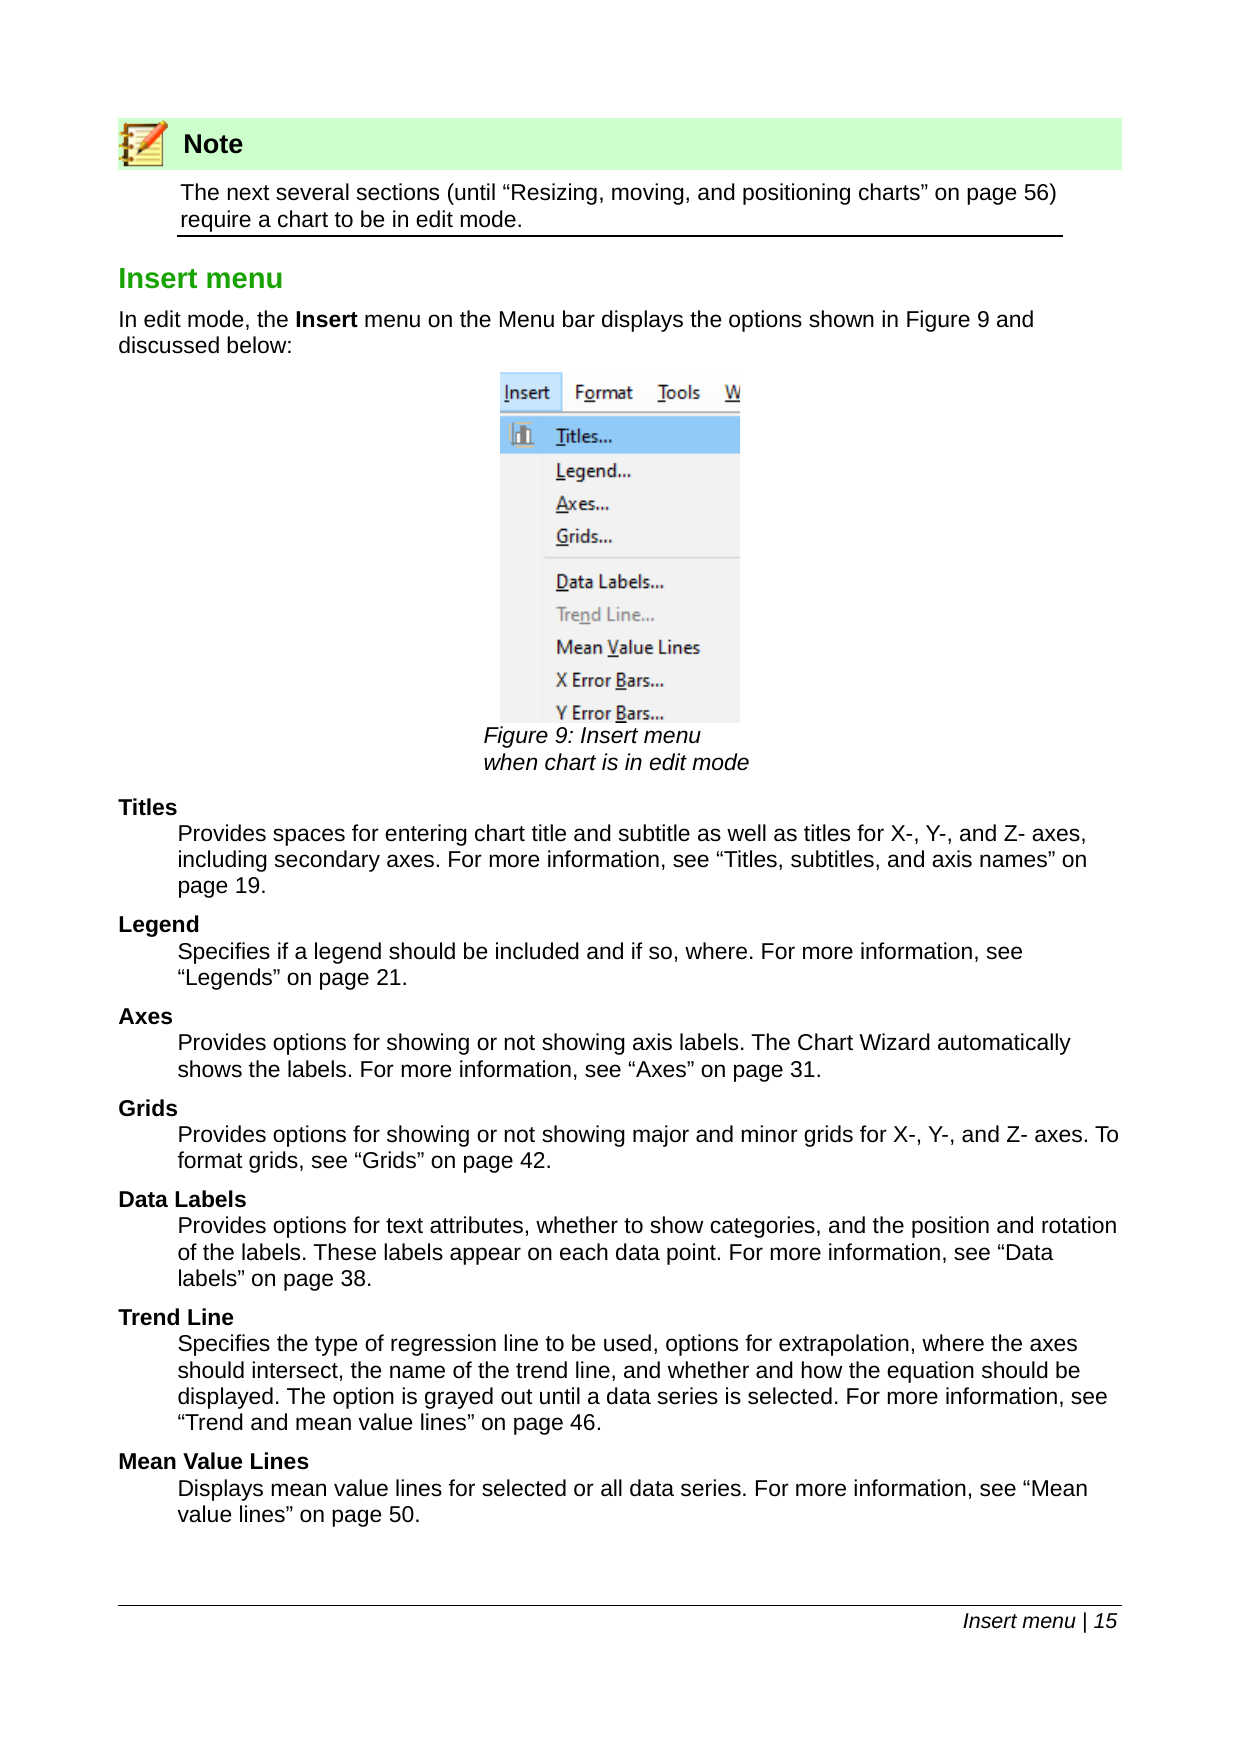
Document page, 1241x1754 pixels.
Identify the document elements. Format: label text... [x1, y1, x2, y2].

text Figure 9: Insert menu when chart is in edit mode [483, 371, 757, 775]
text Provides spaces for entering chart title and subtitle as well as titles for X-, Y-, and Z- axes, including secondary axes. For more information, see “Titles, subtitles, and axis names” on page 19. [177, 820, 1122, 899]
text Legend [118, 911, 1122, 938]
text Specifies the type of regression line to be used, options for extrapolation, where the axes should intersect, the name of the trend line, and whether and how the equation should be displayed. The option is grayed out until a data series is selected. For more information, see “Trend and mean value lines” on page 46. [177, 1330, 1122, 1436]
text Specifies if a legend should be included and if so, where. For more information, see “Legends” on page 21. [177, 938, 1122, 990]
text Trend Line [118, 1304, 1122, 1330]
text Data Labels [118, 1186, 1122, 1212]
text Axes [118, 1003, 1122, 1029]
text Provides options for showing or not showing axis labels. The Chart Wizard automatically shows the labels. For more information, see “Axes” on page 31. [177, 1029, 1122, 1082]
subtitle Note [118, 118, 1122, 170]
subtitle Insert menu [118, 261, 1122, 294]
text Displays mean value lines for selected or all data series. For more information, see “Mean value lines” on page 50. [177, 1474, 1122, 1527]
text The next several sections (until “Resizing, moving, and positioning charts” on page 56) require a chart to be in edit mode. [177, 176, 1063, 235]
text In edit mode, the Insert menu on the Menu bar displays the options shown in Figure 9 and discussed below: [118, 306, 1122, 359]
text Mean Value Lines [118, 1448, 1122, 1474]
text Titles [118, 793, 1122, 820]
text Grids [118, 1094, 1122, 1121]
picture [500, 371, 741, 723]
text Provides options for text attributes, whether to show categories, and the position and rotation of the labels. These labels appear on each data point. For more information, see “Data labels” on page 38. [177, 1212, 1122, 1291]
picture [119, 119, 170, 170]
text Provides options for showing or not showing major and minor grids for X-, Y-, and Z- axes. To format grids, see “Grids” on page 42. [177, 1121, 1122, 1173]
